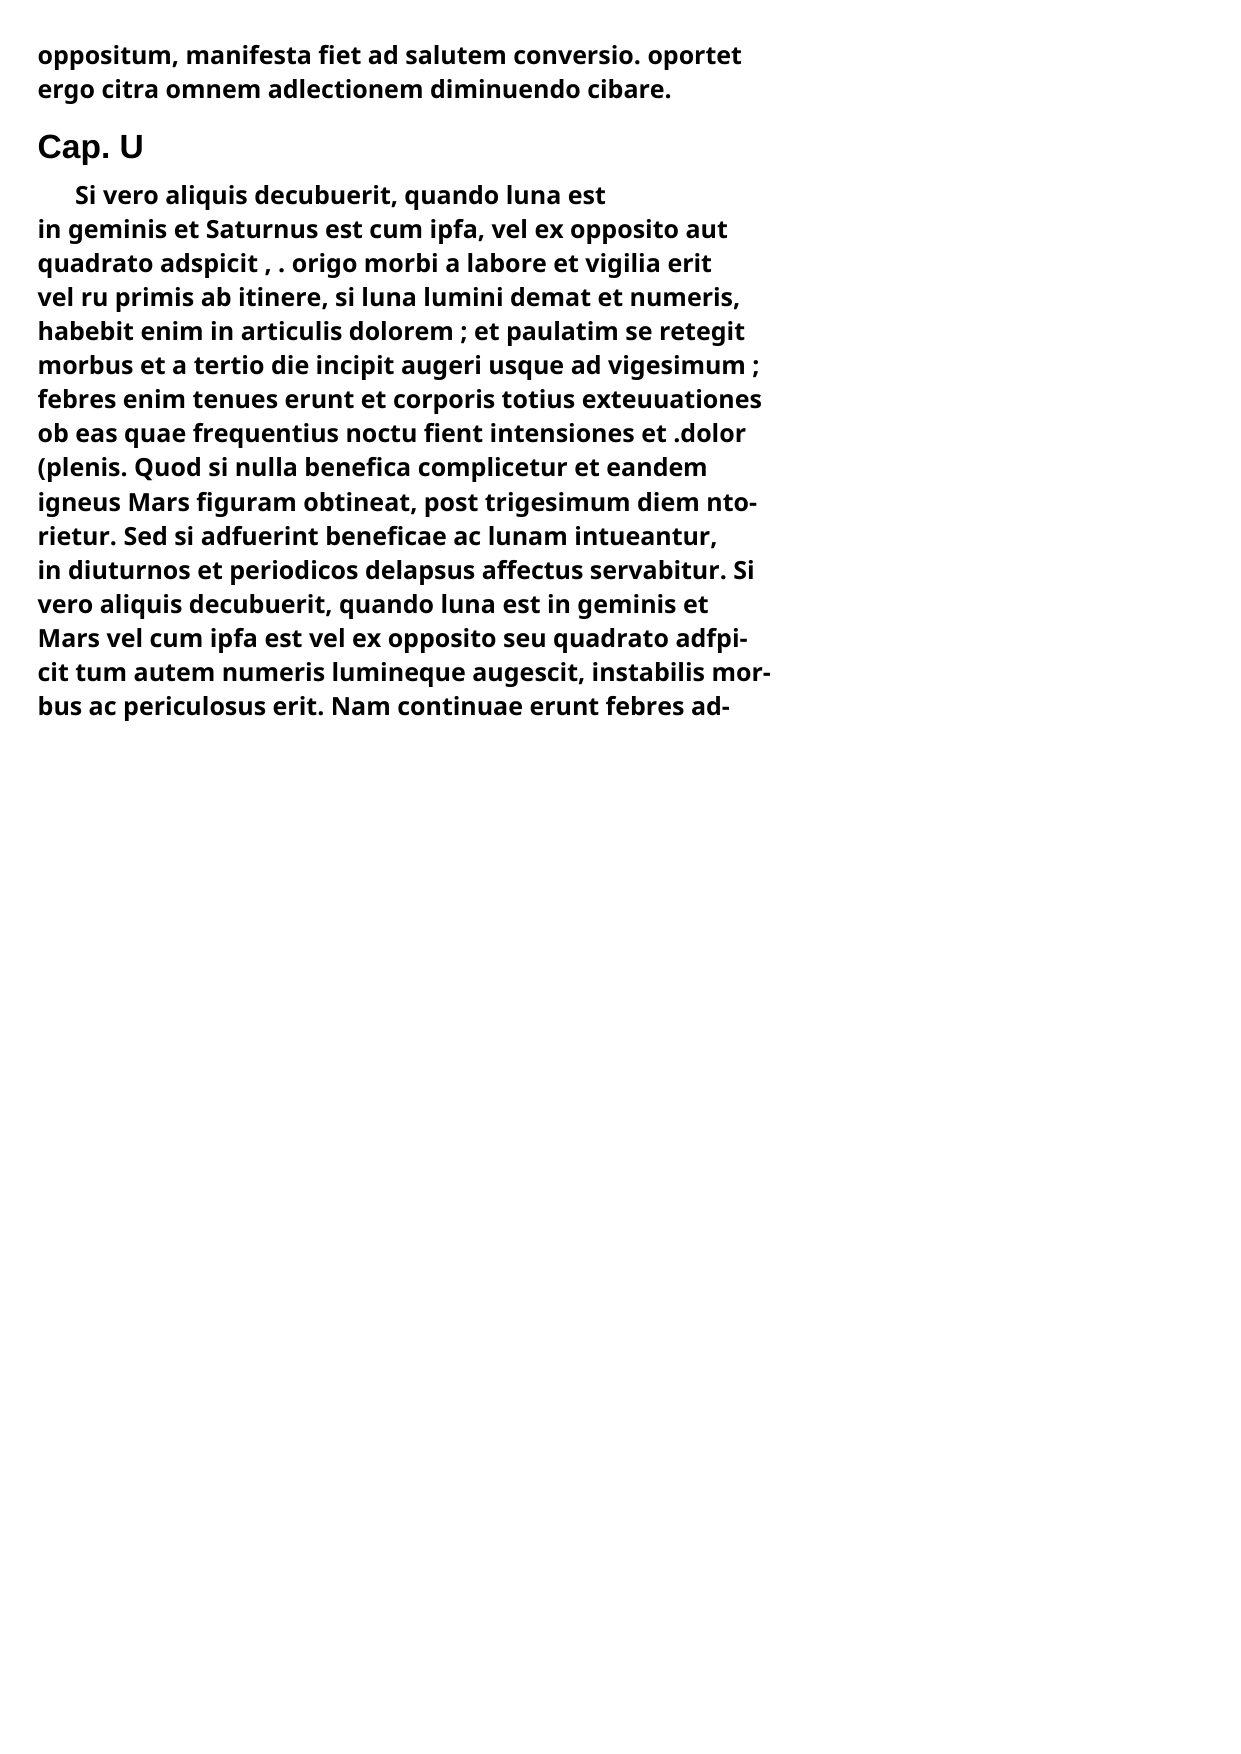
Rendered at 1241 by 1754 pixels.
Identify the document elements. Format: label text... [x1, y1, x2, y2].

text Si vero aliquis decubuerit, quando luna est in geminis et Saturnus est cum ipfa, vel ex opposito aut quadrato adspicit , . origo morbi a labore et vigilia erit vel ru primis ab itinere, si luna lumini demat et numeris, habebit enim in articulis dolorem ; et paulatim se retegit morbus et a tertio die incipit augeri usque ad vigesimum ; febres enim tenues erunt et corporis totius exteuuationes ob eas quae frequentius noctu fient intensiones et .dolor (plenis. Quod si nulla benefica complicetur et eandem igneus Mars figuram obtineat, post trigesimum diem nto- rietur. Sed si adfuerint beneficae ac lunam intueantur, in diuturnos et periodicos delapsus affectus servabitur. Si vero aliquis decubuerit, quando luna est in geminis et Mars vel cum ipfa est vel ex opposito seu quadrato adfpi- cit tum autem numeris lumineque augescit, instabilis mor- bus ac periculosus erit. Nam continuae erunt febres ad- [37, 178, 1203, 723]
text oppositum, manifesta fiet ad salutem conversio. oportet ergo citra omnem adlectionem diminuendo cibare. [37, 37, 1203, 106]
subtitle Cap. U [37, 126, 1203, 165]
